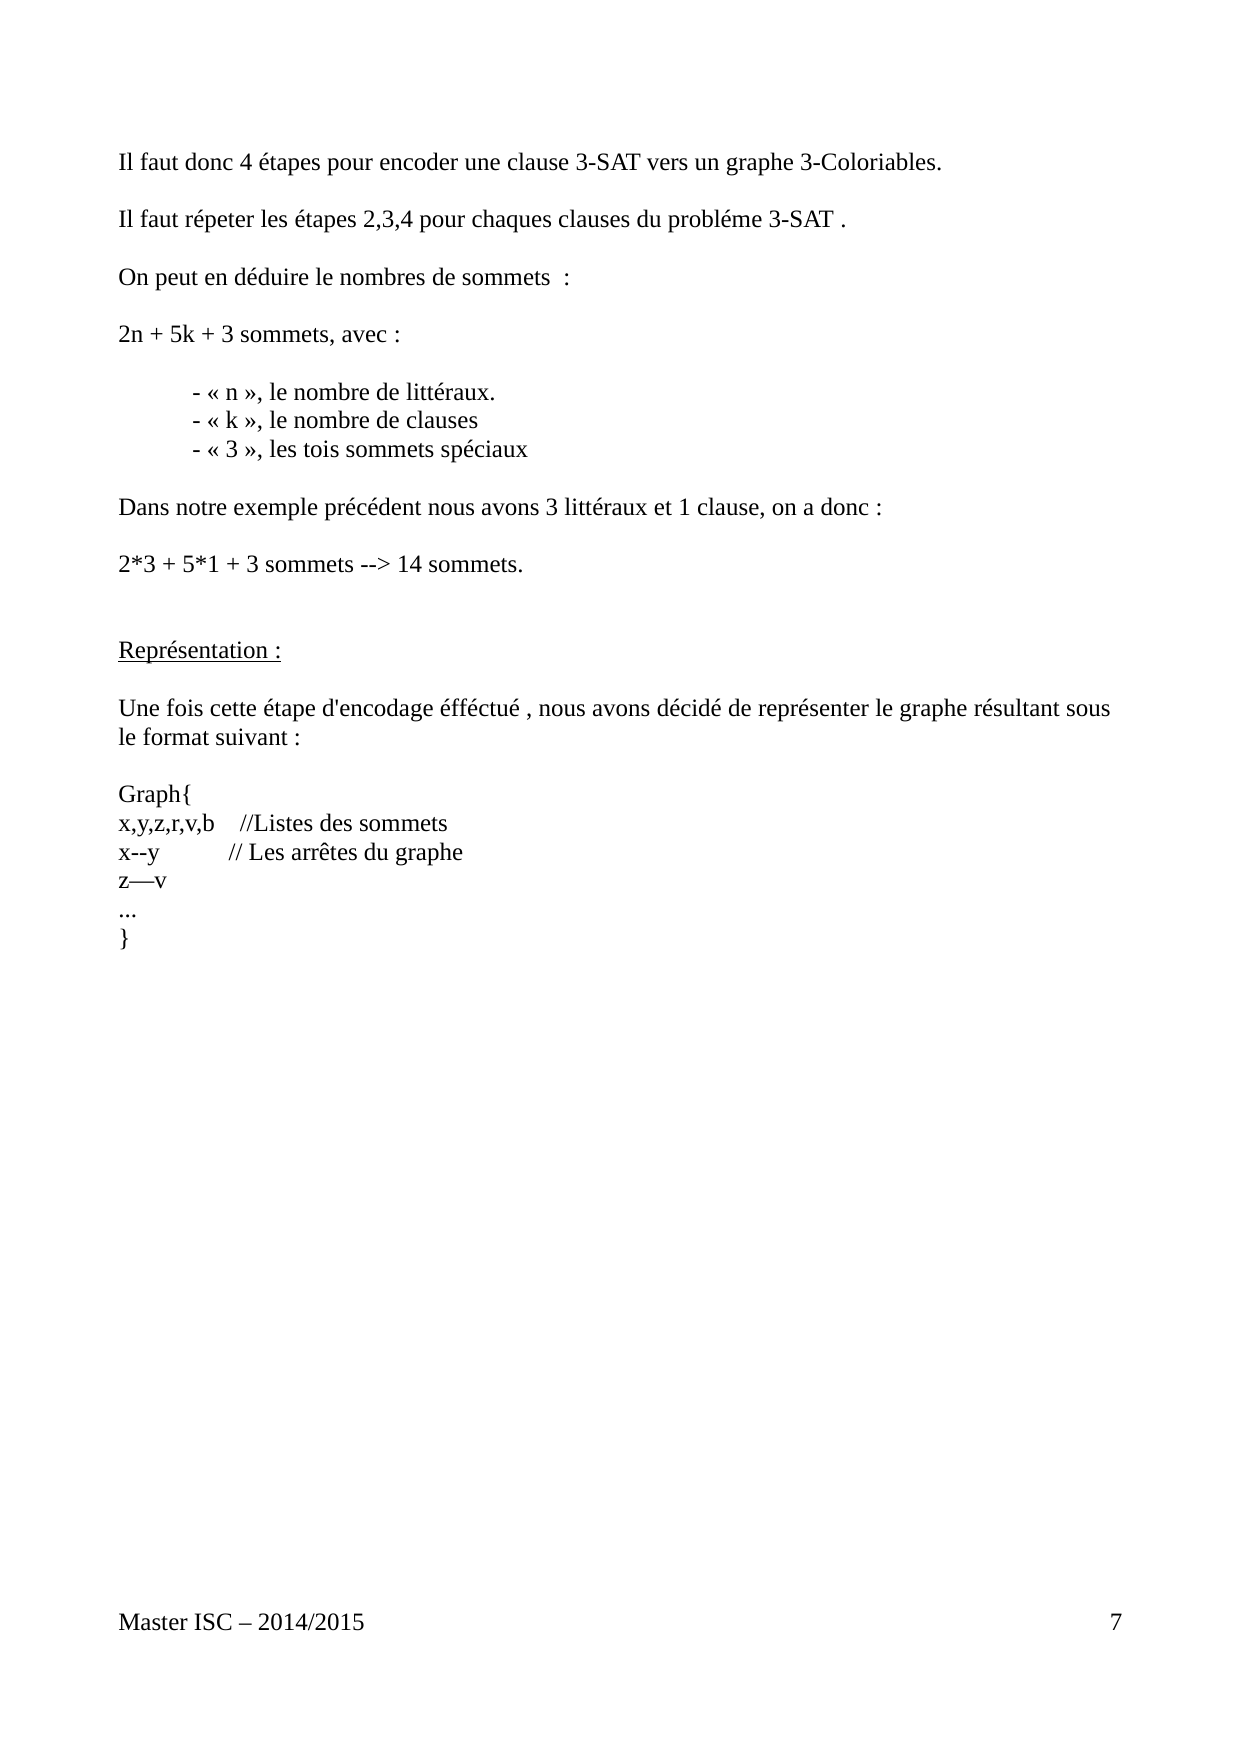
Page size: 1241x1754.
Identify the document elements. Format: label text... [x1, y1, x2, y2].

text Dans notre exemple précédent nous avons 3 littéraux et 1 clause, on a donc : [118, 492, 1122, 521]
text ... [118, 894, 1122, 923]
text - « n », le nombre de littéraux. [118, 377, 1122, 406]
text - « 3 », les tois sommets spéciaux [118, 434, 1122, 463]
text On peut en déduire le nombres de sommets : [118, 262, 1122, 291]
text x--y // Les arrêtes du graphe [118, 837, 1122, 866]
text 2*3 + 5*1 + 3 sommets --> 14 sommets. [118, 549, 1122, 578]
text Représentation : [118, 636, 1122, 664]
text x,y,z,r,v,b //Listes des sommets [118, 808, 1122, 837]
text Il faut donc 4 étapes pour encoder une clause 3-SAT vers un graphe 3-Coloriables. [118, 147, 1122, 176]
text Il faut répeter les étapes 2,3,4 pour chaques clauses du probléme 3-SAT . [118, 204, 1122, 233]
text z—v [118, 866, 1122, 894]
text Une fois cette étape d'encodage éfféctué , nous avons décidé de représenter le graphe résultant sous le format suivant : [118, 693, 1122, 751]
text - « k », le nombre de clauses [118, 406, 1122, 434]
text } [118, 923, 1122, 952]
text Graph{ [118, 779, 1122, 808]
text 2n + 5k + 3 sommets, avec : [118, 319, 1122, 348]
